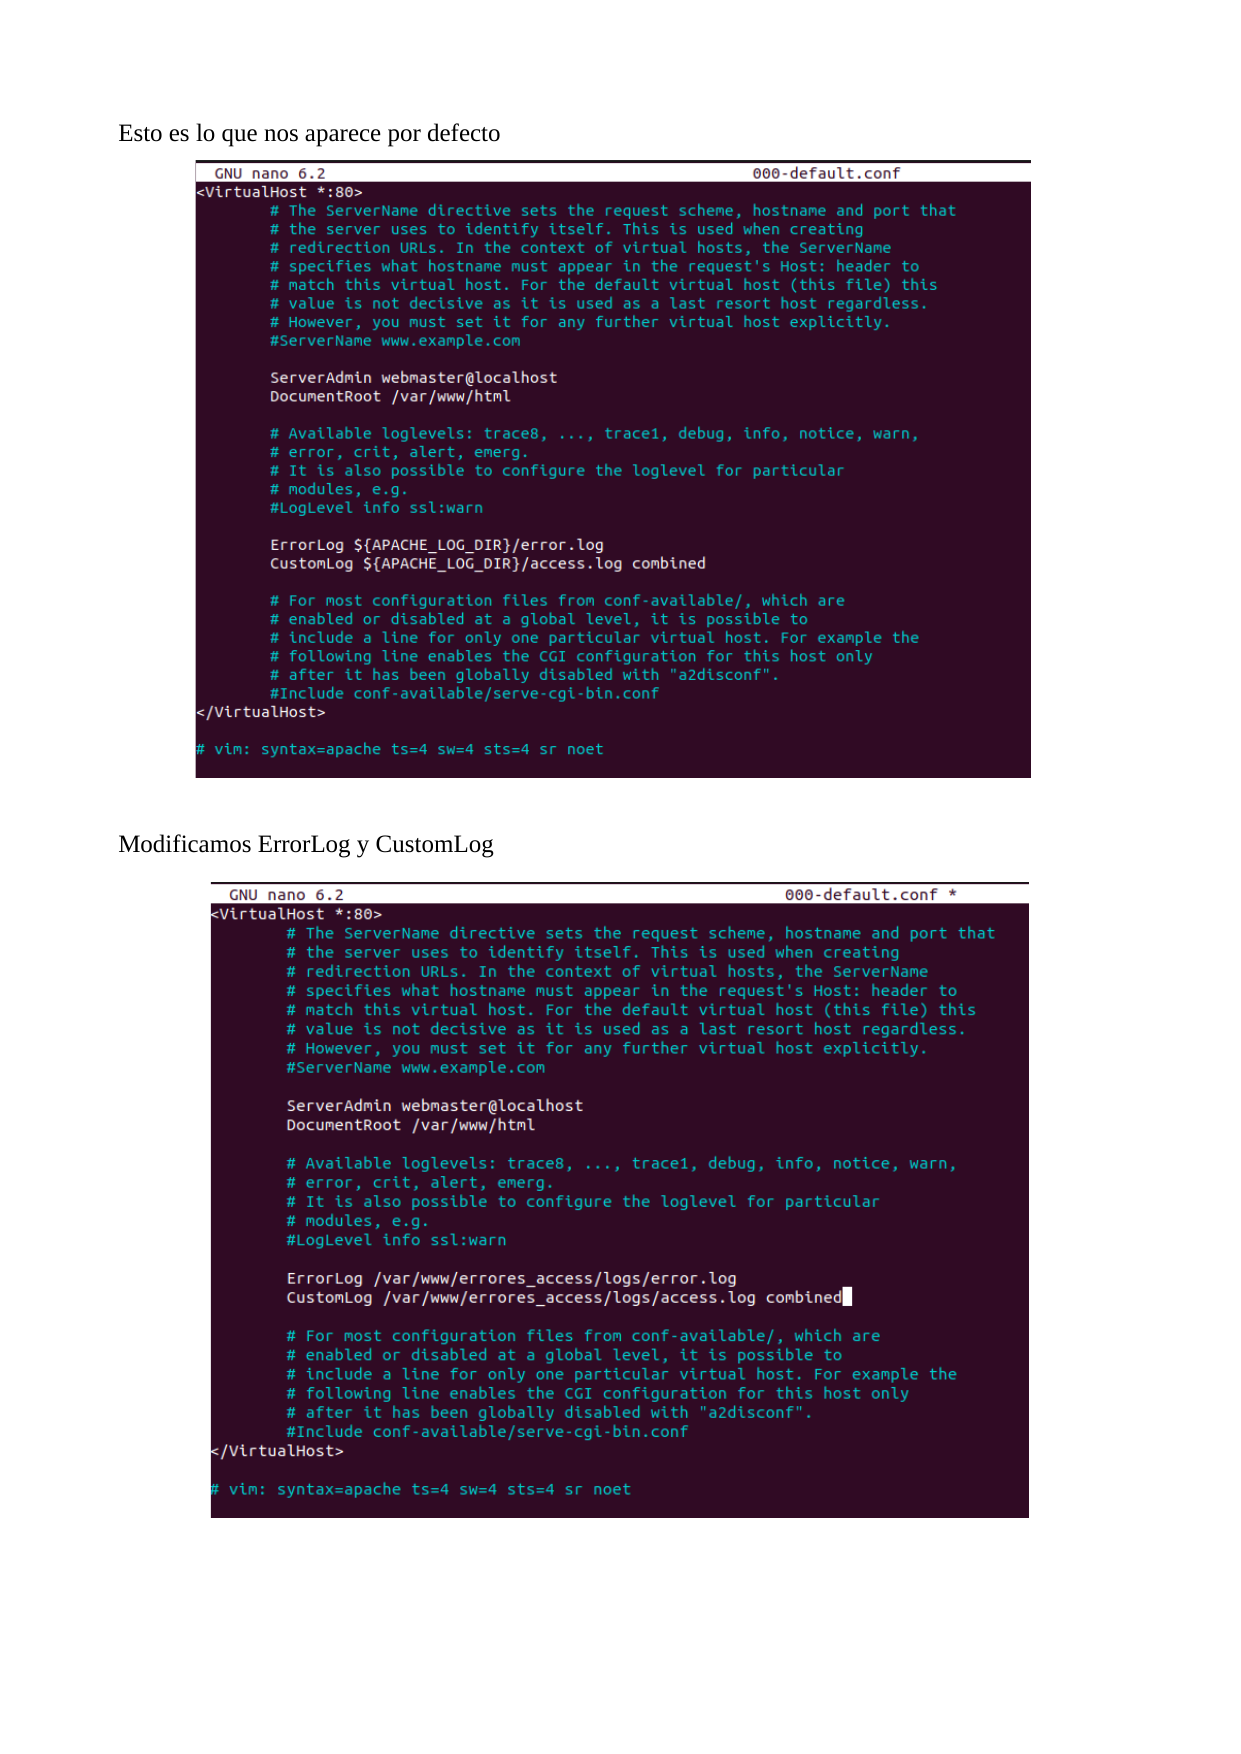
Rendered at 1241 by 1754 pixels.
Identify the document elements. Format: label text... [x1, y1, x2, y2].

picture [210, 882, 1029, 1518]
text Esto es lo que nos aparece por defecto [118, 118, 1122, 147]
text Modificamos ErrorLog y CustomLog [118, 829, 1122, 858]
picture [195, 160, 1031, 778]
